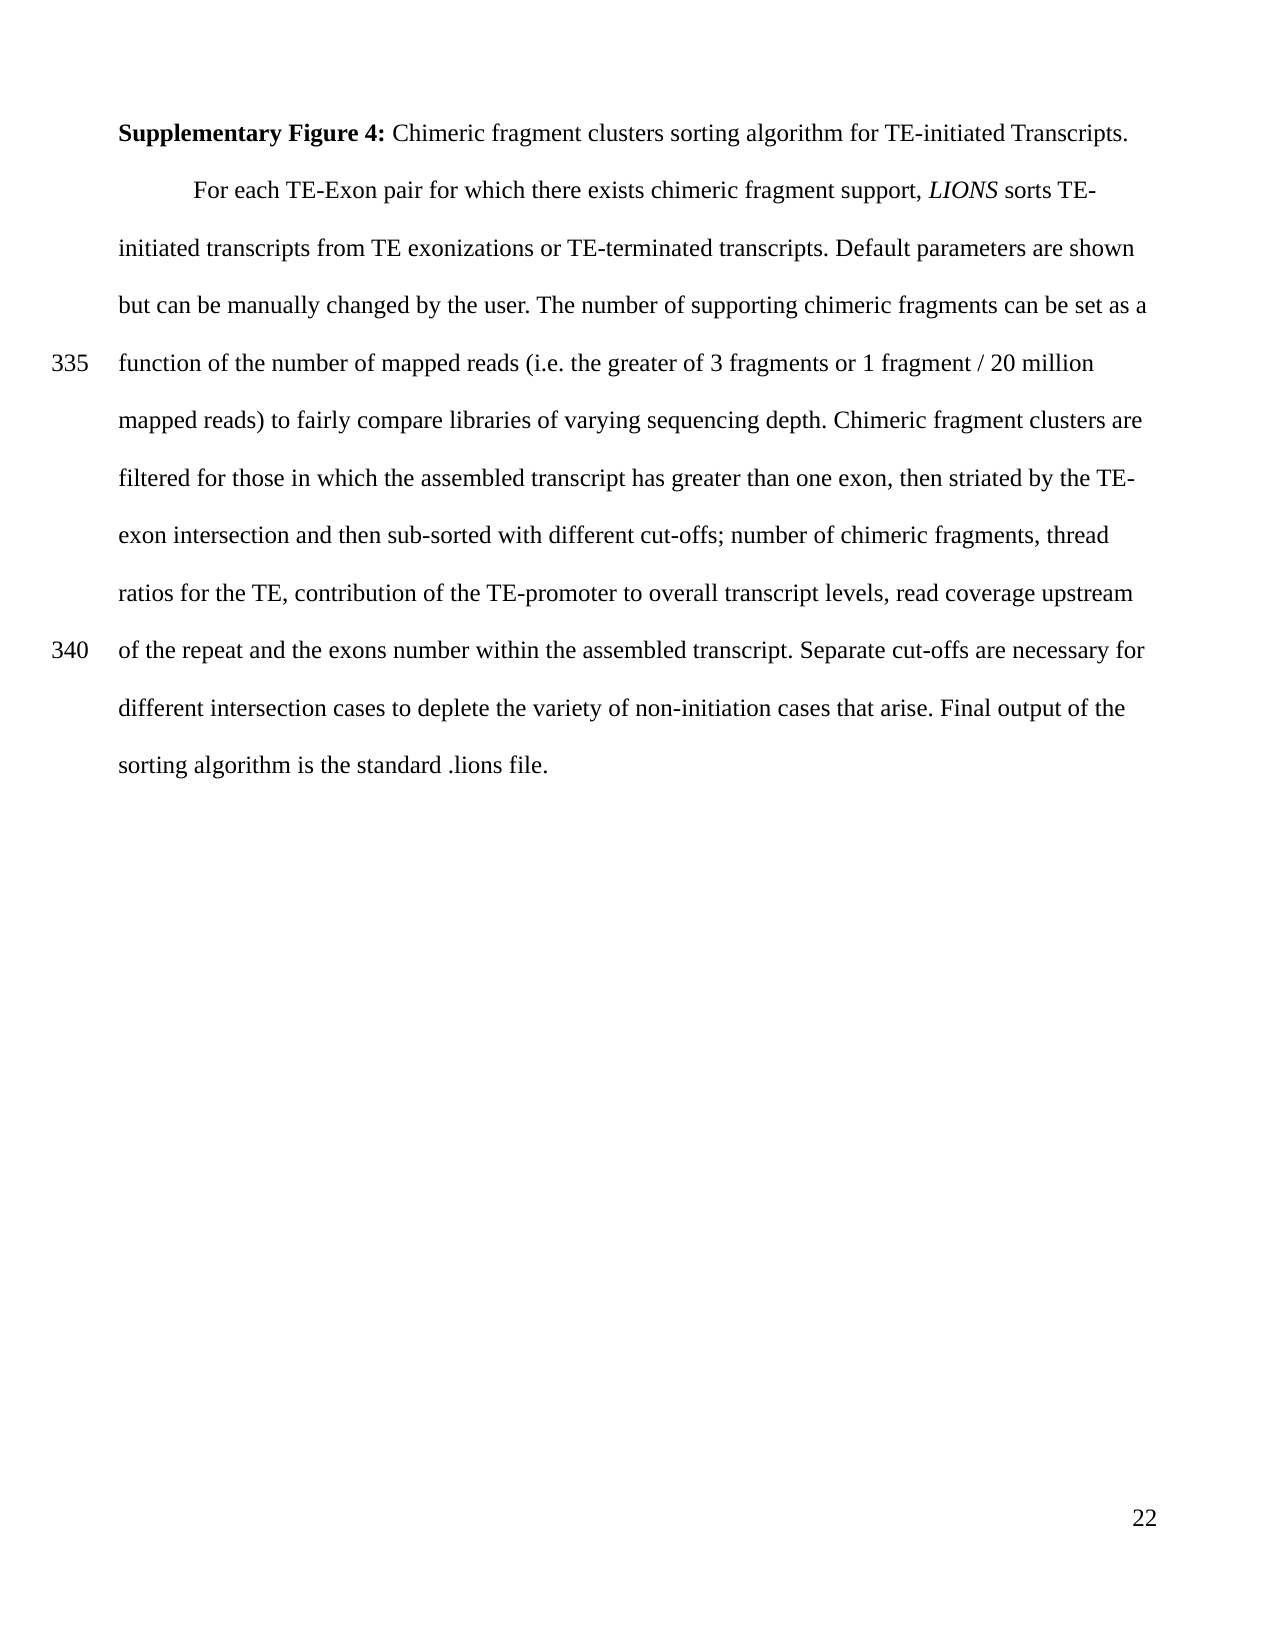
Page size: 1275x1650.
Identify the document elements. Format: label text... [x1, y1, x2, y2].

text Supplementary Figure 4: Chimeric fragment clusters sorting algorithm for TE-initiated Transcripts. [118, 118, 1157, 147]
text For each TE-Exon pair for which there exists chimeric fragment support, LIONS sorts TE-initiated transcripts from TE exonizations or TE-terminated transcripts. Default parameters are shown but can be manually changed by the user. The number of supporting chimeric fragments can be set as a function of the number of mapped reads (i.e. the greater of 3 fragments or 1 fragment / 20 million mapped reads) to fairly compare libraries of varying sequencing depth. Chimeric fragment clusters are filtered for those in which the assembled transcript has greater than one exon, then striated by the TE-exon intersection and then sub-sorted with different cut-offs; number of chimeric fragments, thread ratios for the TE, contribution of the TE-promoter to overall transcript levels, read coverage upstream of the repeat and the exons number within the assembled transcript. Separate cut-offs are necessary for different intersection cases to deplete the variety of non-initiation cases that arise. Final output of the sorting algorithm is the standard .lions file. [118, 176, 1157, 779]
